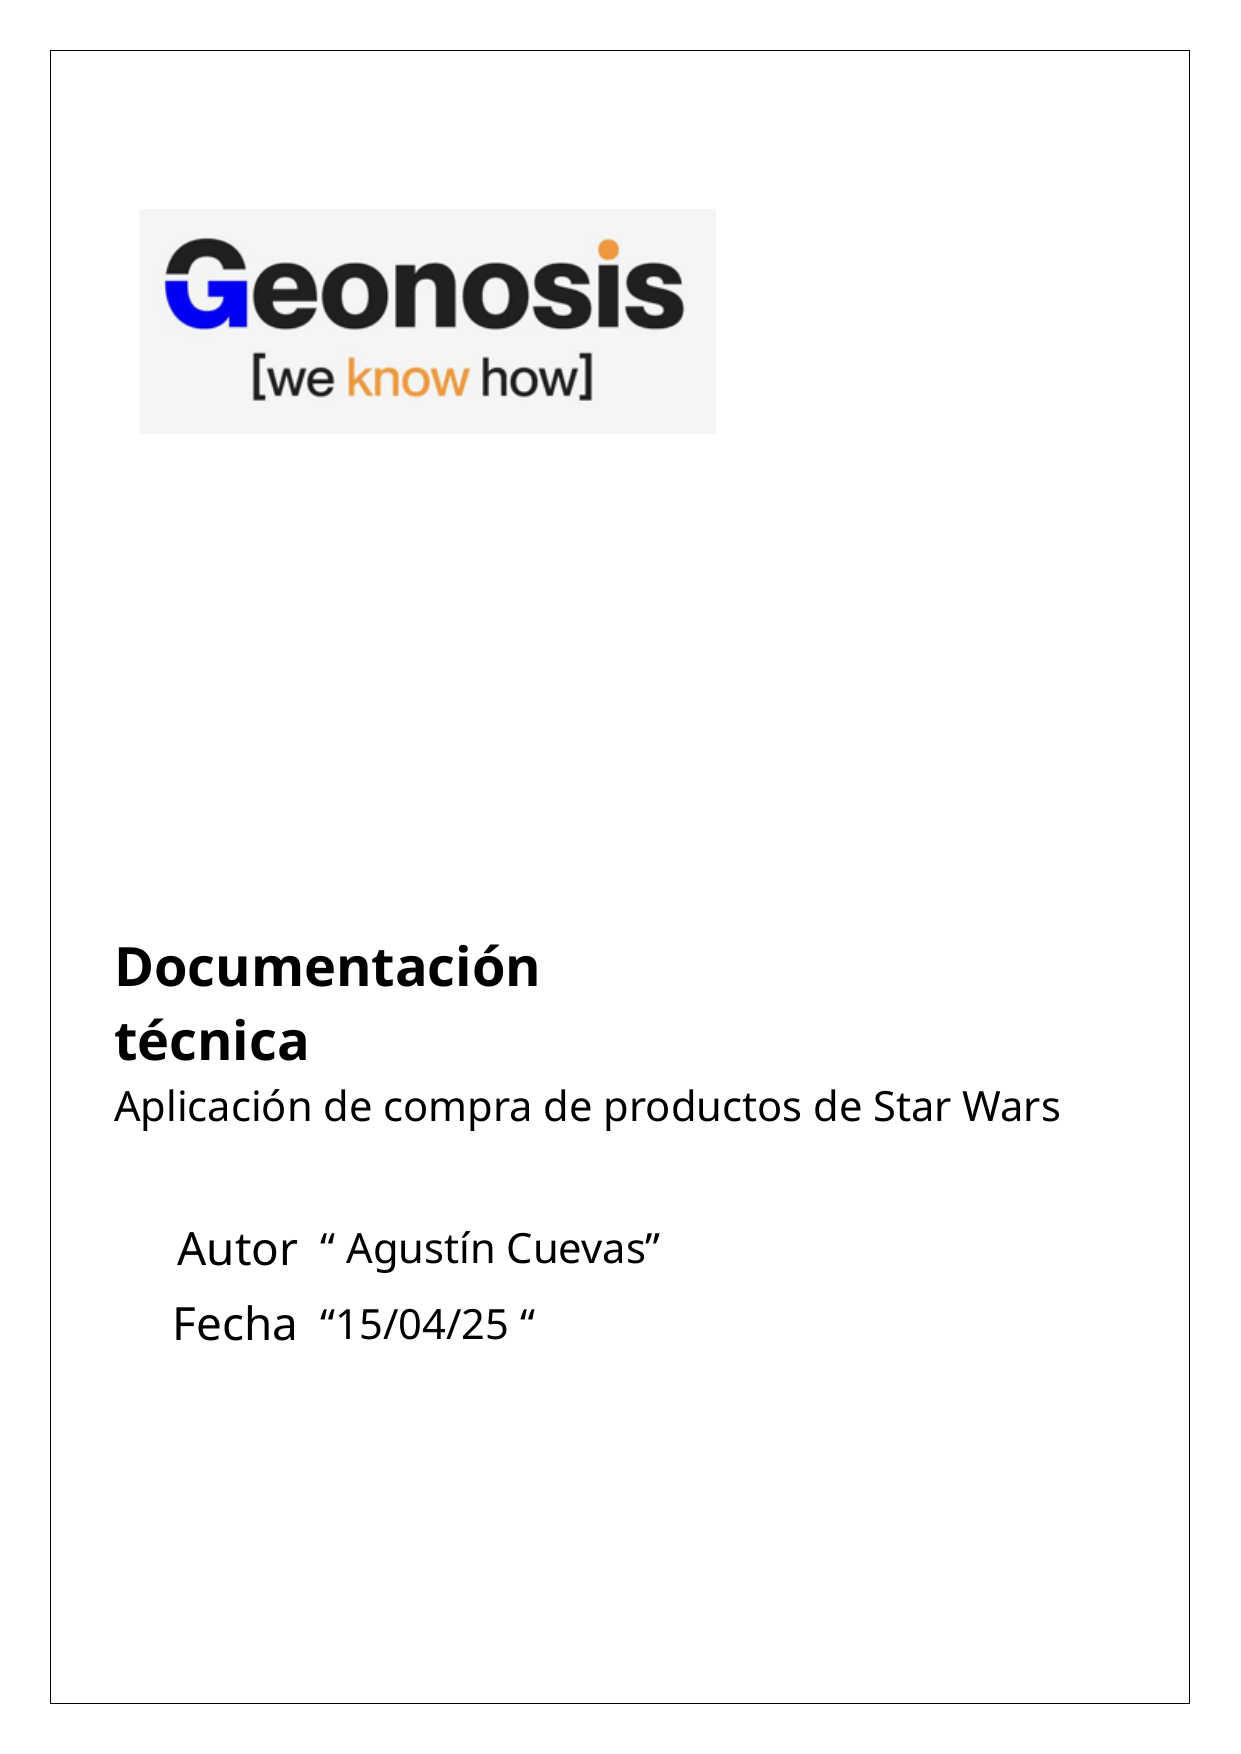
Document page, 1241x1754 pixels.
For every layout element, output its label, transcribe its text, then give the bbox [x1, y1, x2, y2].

table_cell [103, 1361, 309, 1437]
table_cell Fecha [103, 1285, 309, 1361]
table_cell “15/04/25 “ [309, 1285, 664, 1361]
table_cell [753, 929, 1136, 1076]
table_cell “ Agustín Cuevas” [309, 1209, 1136, 1285]
table_cell [309, 1361, 664, 1437]
table_cell [664, 1361, 1136, 1437]
table_cell Autor [103, 1209, 309, 1285]
picture [139, 209, 716, 434]
table_cell Aplicación de compra de productos de Star Wars [103, 1076, 1136, 1133]
table_header [753, 198, 1136, 445]
table_cell [103, 1133, 1136, 1209]
table_cell Documentación técnica [103, 929, 752, 1076]
table_header [103, 198, 752, 445]
table_cell [103, 445, 1136, 929]
table_cell [664, 1285, 1136, 1361]
